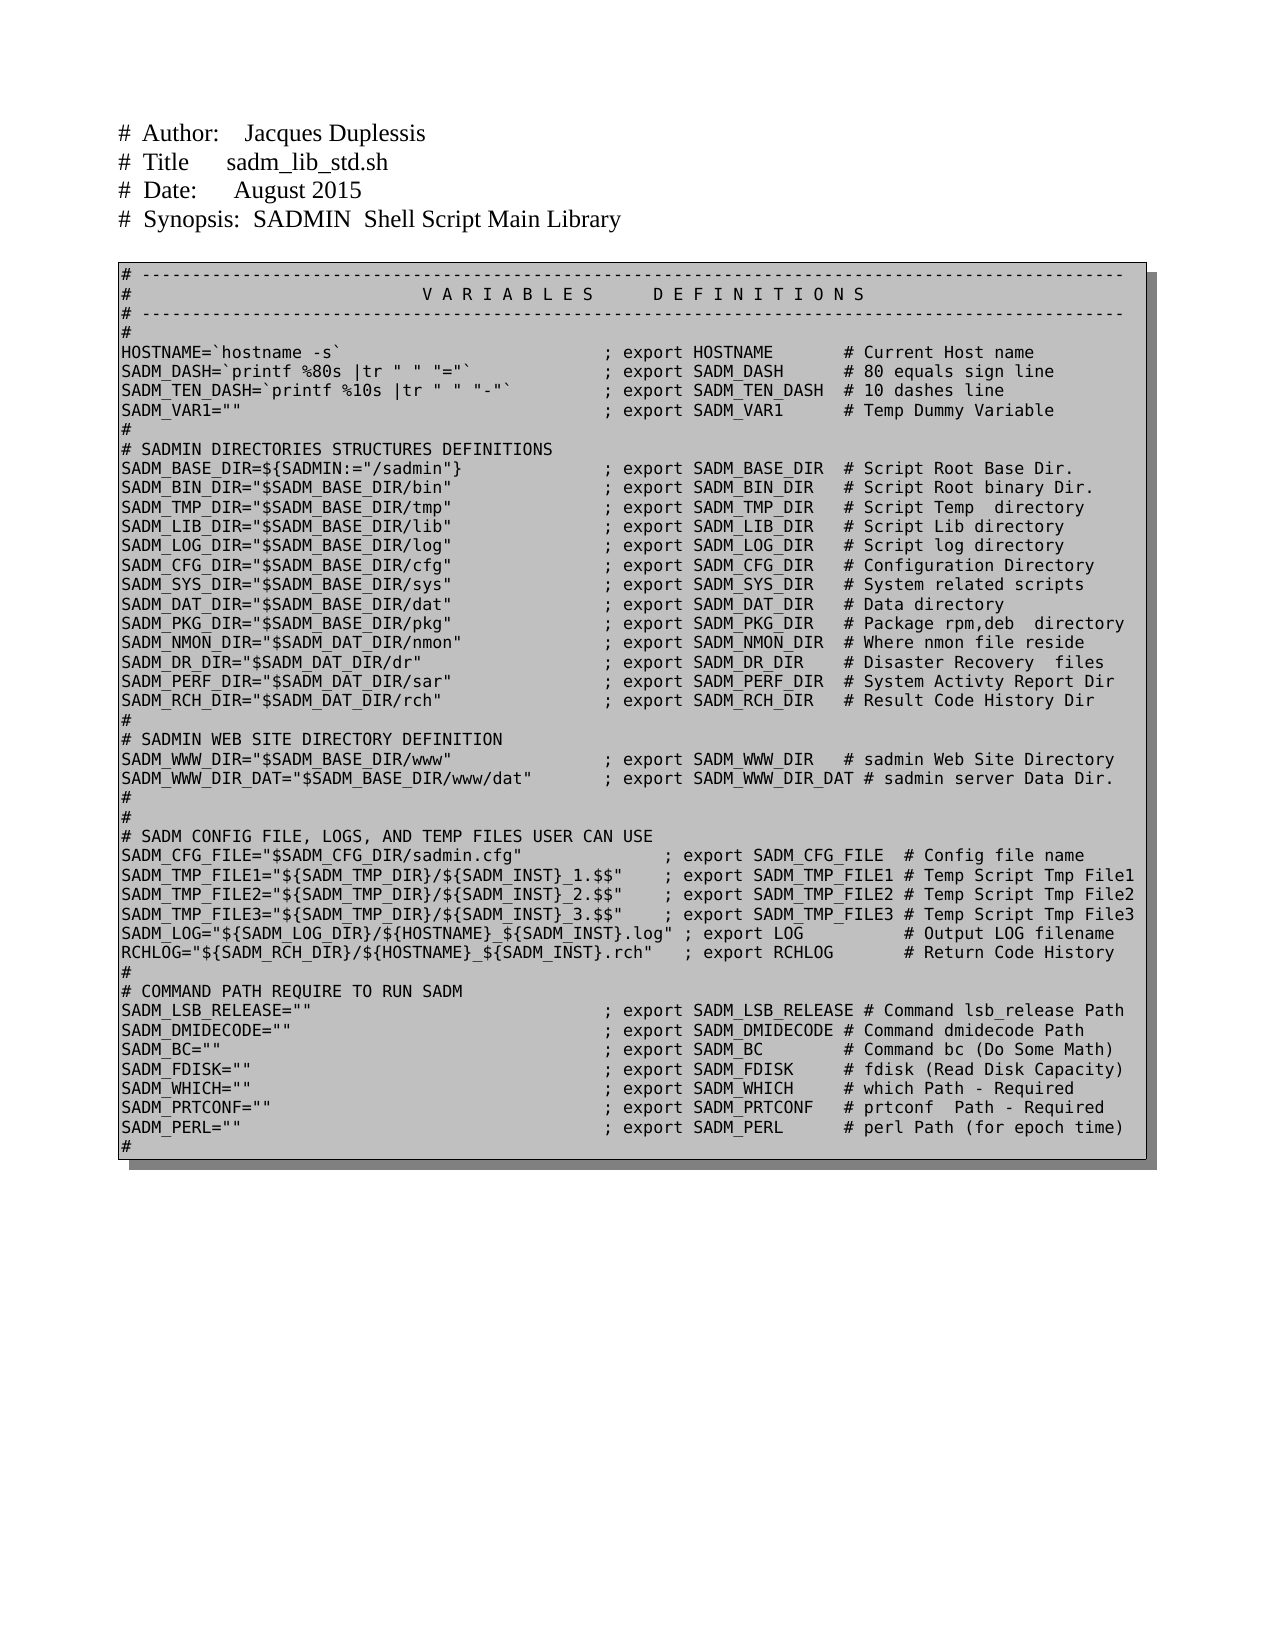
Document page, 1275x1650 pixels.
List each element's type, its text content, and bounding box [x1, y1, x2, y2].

text # SADMIN WEB SITE DIRECTORY DEFINITION [119, 727, 1146, 746]
text SADM_TMP_FILE1="${SADM_TMP_DIR}/${SADM_INST}_1.$$" ; export SADM_TMP_FILE1 # Temp Script Tmp File1 [119, 862, 1146, 882]
text # -------------------------------------------------------------------------------------------------- [119, 301, 1146, 320]
text SADM_TMP_FILE2="${SADM_TMP_DIR}/${SADM_INST}_2.$$" ; export SADM_TMP_FILE2 # Temp Script Tmp File2 [119, 882, 1146, 901]
text SADM_TMP_FILE3="${SADM_TMP_DIR}/${SADM_INST}_3.$$" ; export SADM_TMP_FILE3 # Temp Script Tmp File3 [119, 901, 1146, 921]
text SADM_BC="" ; export SADM_BC # Command bc (Do Some Math) [119, 1037, 1146, 1056]
text # V A R I A B L E S D E F I N I T I O N S [119, 281, 1146, 301]
text # Author: Jacques Duplessis [118, 118, 1157, 147]
text SADM_LOG="${SADM_LOG_DIR}/${HOSTNAME}_${SADM_INST}.log" ; export LOG # Output LOG filename [119, 921, 1146, 940]
text # [119, 785, 1146, 804]
text # [119, 417, 1146, 436]
text # Title sadm_lib_std.sh [118, 147, 1157, 176]
text SADM_CFG_FILE="$SADM_CFG_DIR/sadmin.cfg" ; export SADM_CFG_FILE # Config file name [119, 843, 1146, 862]
text HOSTNAME=`hostname -s` ; export HOSTNAME # Current Host name [119, 339, 1146, 359]
text SADM_WHICH="" ; export SADM_WHICH # which Path - Required [119, 1076, 1146, 1095]
text SADM_DASH=`printf %80s |tr " " "="` ; export SADM_DASH # 80 equals sign line [119, 359, 1146, 378]
text SADM_DMIDECODE="" ; export SADM_DMIDECODE # Command dmidecode Path [119, 1017, 1146, 1037]
text # [119, 1134, 1146, 1159]
text SADM_BIN_DIR="$SADM_BASE_DIR/bin" ; export SADM_BIN_DIR # Script Root binary Dir. [119, 475, 1146, 494]
text SADM_DR_DIR="$SADM_DAT_DIR/dr" ; export SADM_DR_DIR # Disaster Recovery files [119, 649, 1146, 669]
text SADM_CFG_DIR="$SADM_BASE_DIR/cfg" ; export SADM_CFG_DIR # Configuration Directory [119, 552, 1146, 572]
text SADM_LSB_RELEASE="" ; export SADM_LSB_RELEASE # Command lsb_release Path [119, 998, 1146, 1017]
text # -------------------------------------------------------------------------------------------------- [119, 263, 1146, 281]
text SADM_TEN_DASH=`printf %10s |tr " " "-"` ; export SADM_TEN_DASH # 10 dashes line [119, 378, 1146, 397]
text SADM_WWW_DIR_DAT="$SADM_BASE_DIR/www/dat" ; export SADM_WWW_DIR_DAT # sadmin server Data Dir. [119, 766, 1146, 785]
text RCHLOG="${SADM_RCH_DIR}/${HOSTNAME}_${SADM_INST}.rch" ; export RCHLOG # Return Code History [119, 940, 1146, 959]
text SADM_PKG_DIR="$SADM_BASE_DIR/pkg" ; export SADM_PKG_DIR # Package rpm,deb directory [119, 611, 1146, 630]
text SADM_VAR1="" ; export SADM_VAR1 # Temp Dummy Variable [119, 397, 1146, 417]
text # Date: August 2015 [118, 176, 1157, 204]
text SADM_LIB_DIR="$SADM_BASE_DIR/lib" ; export SADM_LIB_DIR # Script Lib directory [119, 514, 1146, 533]
text SADM_PERL="" ; export SADM_PERL # perl Path (for epoch time) [119, 1114, 1146, 1134]
text # [119, 804, 1146, 824]
text SADM_PRTCONF="" ; export SADM_PRTCONF # prtconf Path - Required [119, 1095, 1146, 1114]
text # COMMAND PATH REQUIRE TO RUN SADM [119, 979, 1146, 998]
text SADM_DAT_DIR="$SADM_BASE_DIR/dat" ; export SADM_DAT_DIR # Data directory [119, 591, 1146, 611]
text SADM_TMP_DIR="$SADM_BASE_DIR/tmp" ; export SADM_TMP_DIR # Script Temp directory [119, 494, 1146, 514]
text SADM_LOG_DIR="$SADM_BASE_DIR/log" ; export SADM_LOG_DIR # Script log directory [119, 533, 1146, 552]
text SADM_RCH_DIR="$SADM_DAT_DIR/rch" ; export SADM_RCH_DIR # Result Code History Dir [119, 688, 1146, 707]
text # [119, 959, 1146, 979]
text # [119, 707, 1146, 727]
text # SADM CONFIG FILE, LOGS, AND TEMP FILES USER CAN USE [119, 824, 1146, 843]
text # [119, 320, 1146, 339]
text SADM_SYS_DIR="$SADM_BASE_DIR/sys" ; export SADM_SYS_DIR # System related scripts [119, 572, 1146, 591]
text SADM_BASE_DIR=${SADMIN:="/sadmin"} ; export SADM_BASE_DIR # Script Root Base Dir. [119, 456, 1146, 475]
text SADM_PERF_DIR="$SADM_DAT_DIR/sar" ; export SADM_PERF_DIR # System Activty Report Dir [119, 669, 1146, 688]
text # SADMIN DIRECTORIES STRUCTURES DEFINITIONS [119, 436, 1146, 456]
text SADM_FDISK="" ; export SADM_FDISK # fdisk (Read Disk Capacity) [119, 1056, 1146, 1076]
text SADM_NMON_DIR="$SADM_DAT_DIR/nmon" ; export SADM_NMON_DIR # Where nmon file reside [119, 630, 1146, 649]
text # Synopsis: SADMIN Shell Script Main Library [118, 204, 1157, 233]
text SADM_WWW_DIR="$SADM_BASE_DIR/www" ; export SADM_WWW_DIR # sadmin Web Site Directory [119, 746, 1146, 766]
